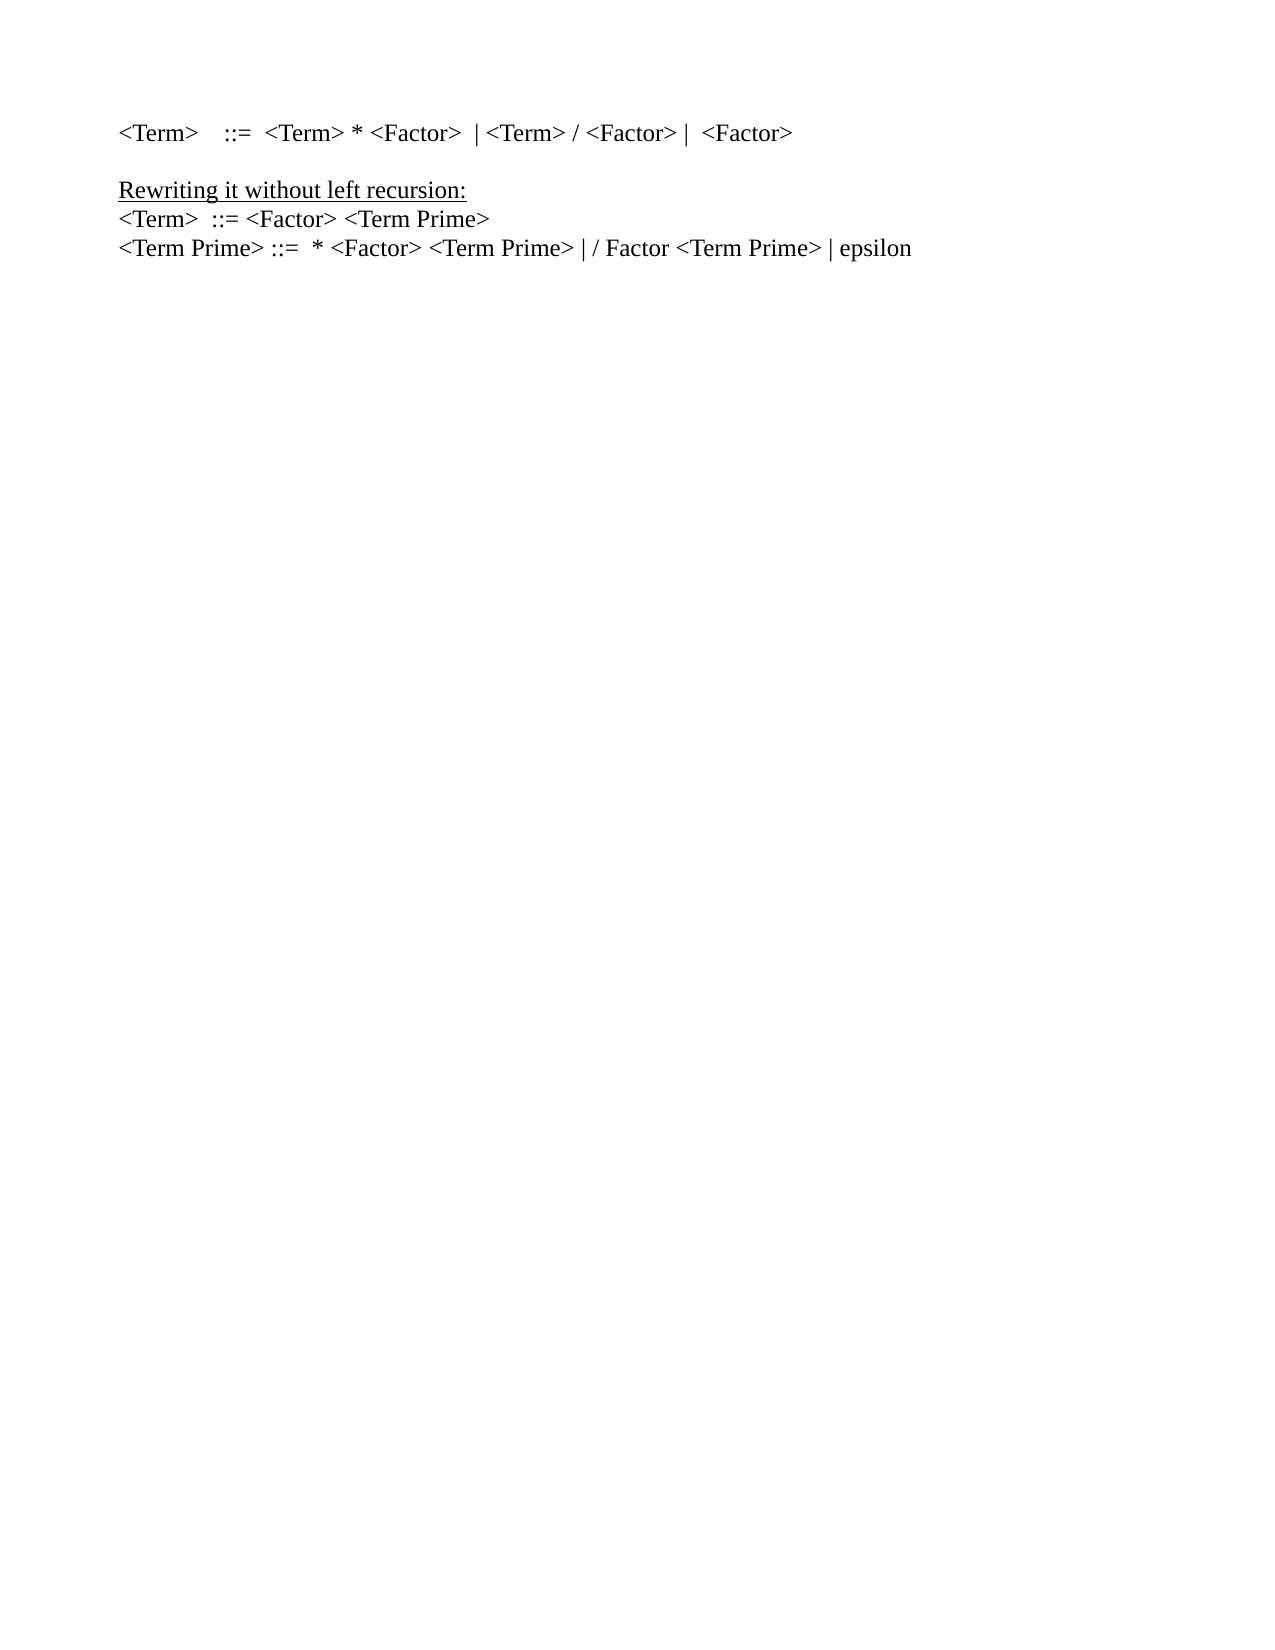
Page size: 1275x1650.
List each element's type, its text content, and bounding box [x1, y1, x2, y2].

text Rewriting it without left recursion: [118, 176, 1157, 204]
text <Term Prime> ::= * <Factor> <Term Prime> | / Factor <Term Prime> | epsilon [118, 233, 1157, 262]
text <Term> ::= <Term> * <Factor> | <Term> / <Factor> | <Factor> [118, 118, 1157, 147]
text <Term> ::= <Factor> <Term Prime> [118, 204, 1157, 233]
